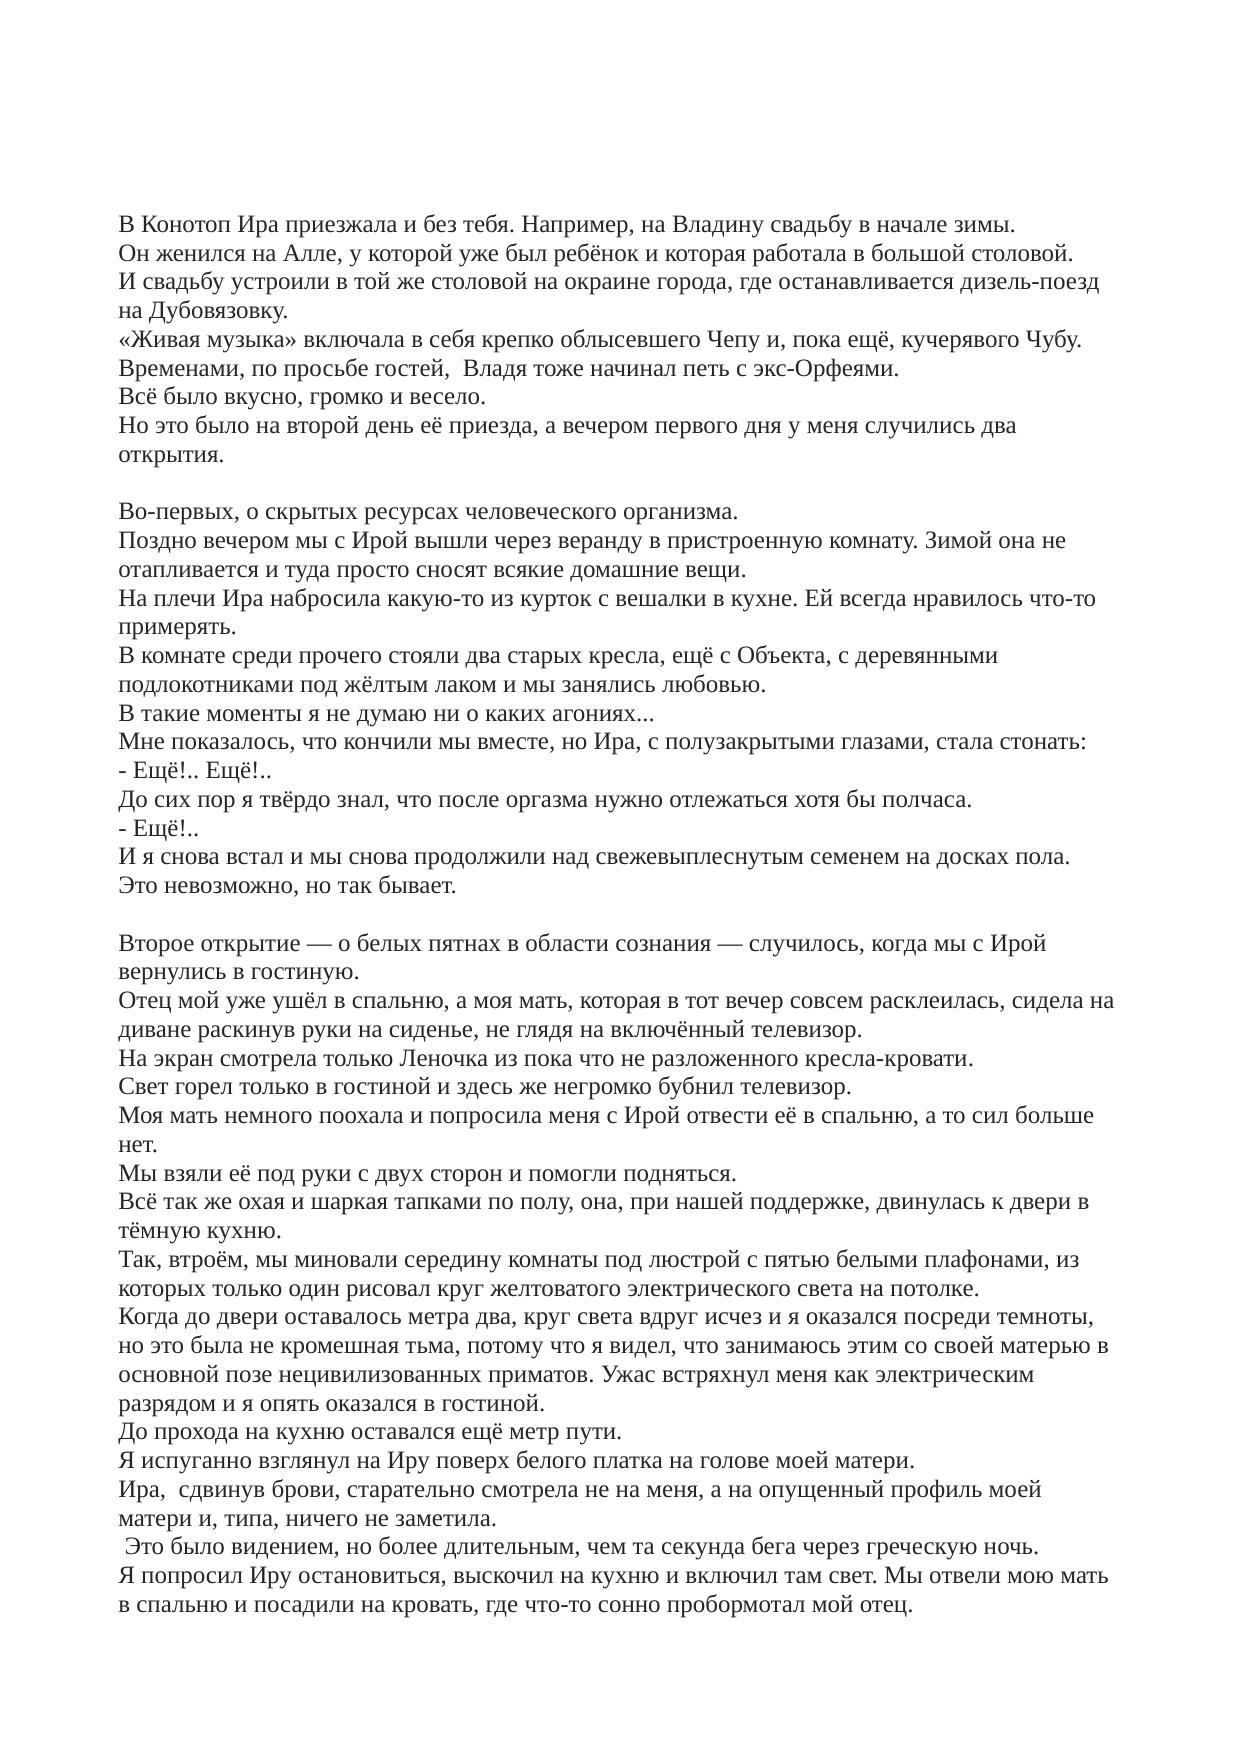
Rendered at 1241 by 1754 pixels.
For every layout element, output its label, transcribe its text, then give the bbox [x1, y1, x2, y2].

text Я испуганно взглянул на Иру поверх белого платка на голове моей матери. [118, 1445, 1122, 1474]
text Всё было вкусно, громко и весело. [118, 381, 1122, 410]
text Это невозможно, но так бывает. [118, 870, 1122, 899]
text - Ещё!.. Ещё!.. [118, 755, 1122, 784]
text Поздно вечером мы с Ирой вышли через веранду в пристроенную комнату. Зимой она не отапливается и туда просто сносят всякие домашние вещи. [118, 525, 1122, 583]
text И я снова встал и мы снова продолжили над свежевыплеснутым семенем на досках пола. [118, 841, 1122, 870]
text Но это было на второй день её приезда, а вечером первого дня у меня случились два открытия. [118, 410, 1122, 468]
text Он женился на Алле, у которой уже был ребёнок и которая работала в большой столовой. [118, 238, 1122, 266]
text Ира, сдвинув брови, старательно смотрела не на меня, а на опущенный профиль моей матери и, типа, ничего не заметила. [118, 1474, 1122, 1531]
text Второе открытие — о белых пятнах в области сознания — случилось, когда мы с Ирой вернулись в гостиную. [118, 928, 1122, 985]
text Отец мой уже ушёл в спальню, а моя мать, которая в тот вечер совсем расклеилась, сидела на диване раскинув руки на сиденье, не глядя на включённый телевизор. [118, 985, 1122, 1043]
text Всё так же охая и шаркая тапками по полу, она, при нашей поддержке, двинулась к двери в тёмную кухню. [118, 1186, 1122, 1244]
text И свадьбу устроили в той же столовой на окраине города, где останавливается дизель-поезд на Дубовязовку. [118, 266, 1122, 324]
text В комнате среди прочего стояли два старых кресла, ещё с Объекта, с деревянными подлокотниками под жёлтым лаком и мы занялись любовью. [118, 640, 1122, 698]
text Свет горел только в гостиной и здесь же негромко бубнил телевизор. [118, 1071, 1122, 1100]
text До сих пор я твёрдо знал, что после оргазма нужно отлежаться хотя бы полчаса. [118, 784, 1122, 813]
text Моя мать немного поохала и попросила меня с Ирой отвести её в спальню, а то сил больше нет. [118, 1100, 1122, 1158]
text До прохода на кухню оставался ещё метр пути. [118, 1416, 1122, 1445]
text Во-первых, о скрытых ресурсах человеческого организма. [118, 496, 1122, 525]
text - Ещё!.. [118, 813, 1122, 841]
text Так, втроём, мы миновали середину комнаты под люстрой с пятью белыми плафонами, из которых только один рисовал круг желтоватого электрического света на потолке. [118, 1244, 1122, 1301]
text В такие моменты я не думаю ни о каких агониях... [118, 698, 1122, 726]
text Мне показалось, что кончили мы вместе, но Ира, с полузакрытыми глазами, стала стонать: [118, 726, 1122, 755]
text Мы взяли её под руки с двух сторон и помогли подняться. [118, 1158, 1122, 1186]
text Когда до двери оставалось метра два, круг света вдруг исчез и я оказался посреди темноты, но это была не кромешная тьма, потому что я видел, что занимаюсь этим со своей матерью в основной позе нецивилизованных приматов. Ужас встряхнул меня как электрическим разрядом и я опять оказался в гостиной. [118, 1301, 1122, 1416]
text На экран смотрела только Леночка из пока что не разложенного кресла-кровати. [118, 1043, 1122, 1071]
text На плечи Ира набросила какую-то из курток с вешалки в кухне. Ей всегда нравилось что-то примерять. [118, 583, 1122, 640]
text «Живая музыка» включала в себя крепко облысевшего Чепу и, пока ещё, кучерявого Чубу. Временами, по просьбе гостей, Владя тоже начинал петь с экс-Орфеями. [118, 324, 1122, 381]
text Я попросил Иру остановиться, выскочил на кухню и включил там свет. Мы отвели мою мать в спальню и посадили на кровать, где что-то сонно пробормотал мой отец. [118, 1560, 1122, 1618]
text В Конотоп Ира приезжала и без тебя. Например, на Владину свадьбу в начале зимы. [118, 209, 1122, 238]
text Это было видением, но более длительным, чем та секунда бега через греческую ночь. [118, 1531, 1122, 1560]
